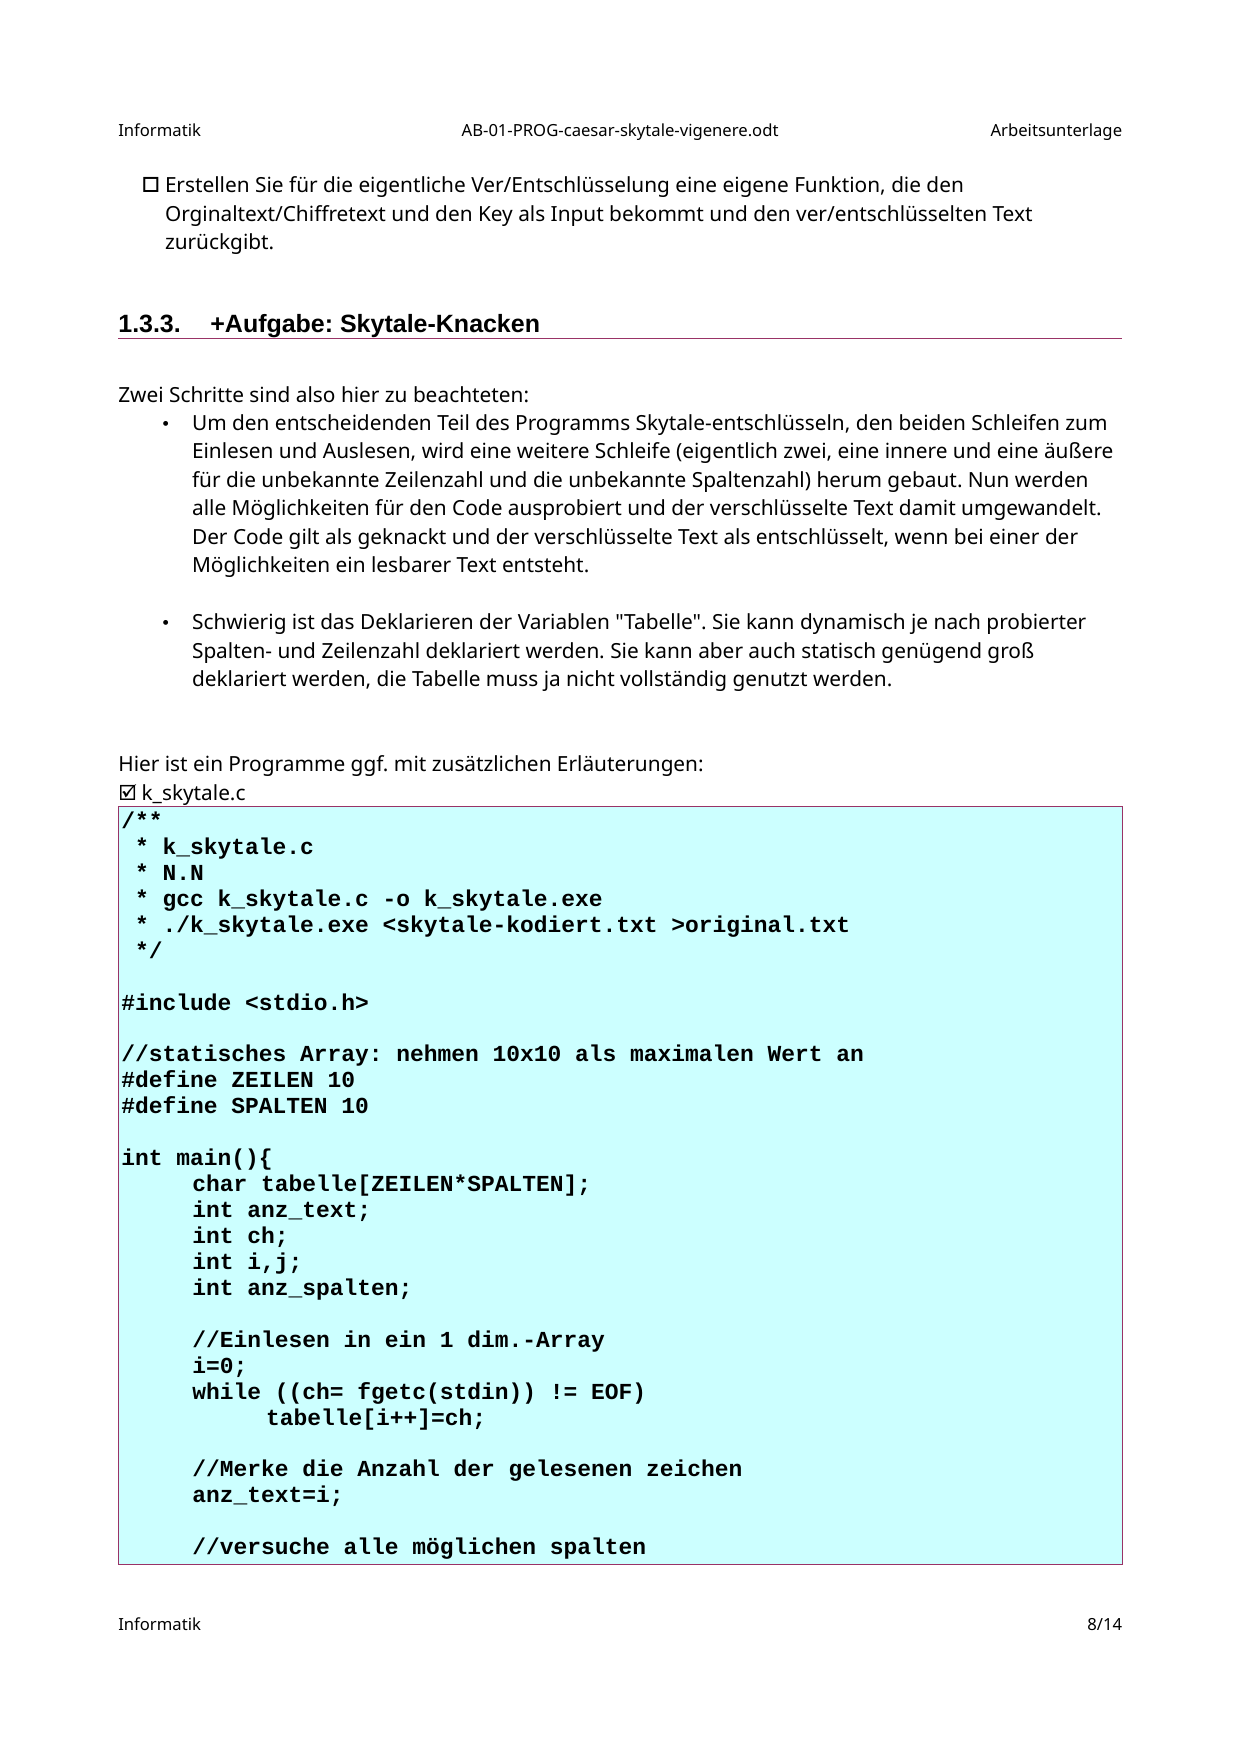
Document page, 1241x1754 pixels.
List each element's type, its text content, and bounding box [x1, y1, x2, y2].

text #define ZEILEN 10 [119, 1066, 1122, 1092]
text //statisches Array: nehmen 10x10 als maximalen Wert an [119, 1040, 1122, 1066]
text * N.N [119, 858, 1122, 884]
list k_skytale.c [118, 778, 1122, 806]
text #include <stdio.h> [119, 988, 1122, 1014]
text * k_skytale.c [119, 832, 1122, 858]
text * ./k_skytale.exe <skytale-kodiert.txt >original.txt [119, 910, 1122, 936]
text i=0; [119, 1351, 1122, 1377]
text int anz_spalten; [119, 1273, 1122, 1299]
text //Merke die Anzahl der gelesenen zeichen [119, 1455, 1122, 1481]
list Um den entscheidenden Teil des Programms Skytale-entschlüsseln, den beiden Schleifen zum Einlesen und Auslesen, wird eine weitere Schleife (eigentlich zwei, eine innere und eine äußere für die unbekannte Zeilenzahl und die unbekannte Spaltenzahl) herum gebaut. Nun werden alle Möglichkeiten für den Code ausprobiert und der verschlüsselte Text damit umgewandelt. Der Code gilt als geknackt und der verschlüsselte Text als entschlüsselt, wenn bei einer der Möglichkeiten ein lesbarer Text entsteht. [162, 408, 1122, 607]
subtitle +Aufgabe: Skytale-Knacken [118, 309, 1122, 338]
text int ch; [119, 1221, 1122, 1247]
list Erstellen Sie für die eigentliche Ver/Entschlüsselung eine eigene Funktion, die den Orginaltext/Chiffretext und den Key als Input bekommt und den ver/entschlüsselten Text zurückgibt. [141, 170, 1122, 256]
text tabelle[i++]=ch; [119, 1403, 1122, 1429]
text * gcc k_skytale.c -o k_skytale.exe [119, 884, 1122, 910]
text #define SPALTEN 10 [119, 1092, 1122, 1118]
text //versuche alle möglichen spalten [119, 1533, 1122, 1564]
text while ((ch= fgetc(stdin)) != EOF) [119, 1377, 1122, 1403]
text Zwei Schritte sind also hier zu beachteten: [118, 380, 1122, 408]
list Schwierig ist das Deklarieren der Variablen "Tabelle". Sie kann dynamisch je nach probierter Spalten- und Zeilenzahl deklariert werden. Sie kann aber auch statisch genügend groß deklariert werden, die Tabelle muss ja nicht vollständig genutzt werden. [162, 607, 1122, 693]
text int main(){ [119, 1143, 1122, 1169]
text int anz_text; [119, 1195, 1122, 1221]
text int i,j; [119, 1247, 1122, 1273]
text */ [119, 936, 1122, 962]
text char tabelle[ZEILEN*SPALTEN]; [119, 1169, 1122, 1195]
text /** [119, 807, 1122, 832]
text Hier ist ein Programme ggf. mit zusätzlichen Erläuterungen: [118, 749, 1122, 778]
text //Einlesen in ein 1 dim.-Array [119, 1325, 1122, 1351]
text anz_text=i; [119, 1481, 1122, 1507]
